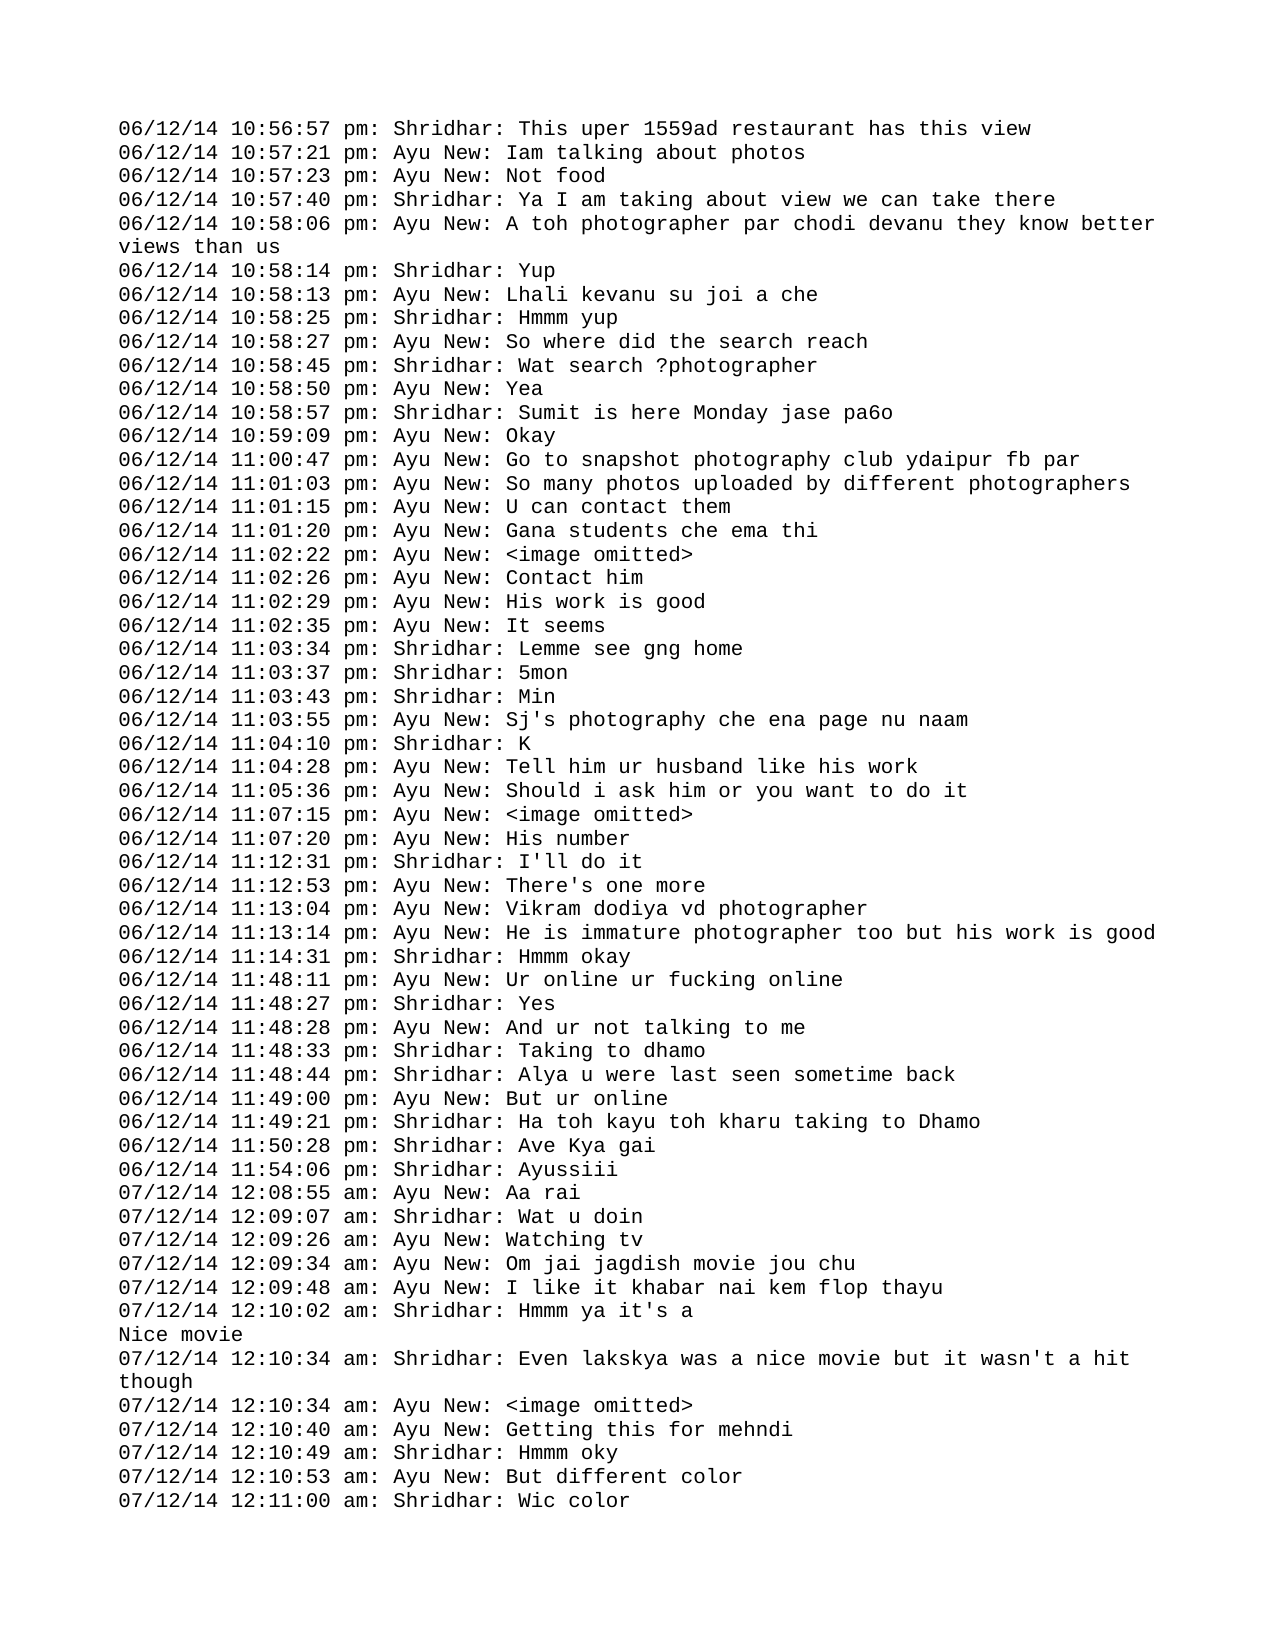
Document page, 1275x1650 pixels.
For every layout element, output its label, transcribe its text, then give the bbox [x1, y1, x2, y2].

text 06/12/14 11:02:26 pm: Ayu New: Contact him [118, 567, 1157, 591]
text 06/12/14 11:54:06 pm: Shridhar: Ayussiii [118, 1158, 1157, 1182]
text 06/12/14 11:02:35 pm: Ayu New: It seems [118, 615, 1157, 638]
text 06/12/14 11:48:11 pm: Ayu New: Ur online ur fucking online [118, 969, 1157, 993]
text 06/12/14 11:05:36 pm: Ayu New: Should i ask him or you want to do it [118, 780, 1157, 804]
text 07/12/14 12:10:40 am: Ayu New: Getting this for mehndi [118, 1419, 1157, 1442]
text 06/12/14 10:56:57 pm: Shridhar: This uper 1559ad restaurant has this view [118, 118, 1157, 142]
text 06/12/14 10:58:27 pm: Ayu New: So where did the search reach [118, 331, 1157, 354]
text 06/12/14 11:12:31 pm: Shridhar: I'll do it [118, 851, 1157, 875]
text 07/12/14 12:08:55 am: Ayu New: Aa rai [118, 1182, 1157, 1206]
text 07/12/14 12:10:34 am: Shridhar: Even lakskya was a nice movie but it wasn't a hit though [118, 1348, 1157, 1395]
text 07/12/14 12:10:53 am: Ayu New: But different color [118, 1466, 1157, 1489]
text 06/12/14 11:03:55 pm: Ayu New: Sj's photography che ena page nu naam [118, 709, 1157, 733]
text 06/12/14 10:58:25 pm: Shridhar: Hmmm yup [118, 307, 1157, 331]
text 06/12/14 10:58:50 pm: Ayu New: Yea [118, 378, 1157, 402]
text 07/12/14 12:09:48 am: Ayu New: I like it khabar nai kem flop thayu [118, 1277, 1157, 1300]
text 06/12/14 10:58:06 pm: Ayu New: A toh photographer par chodi devanu they know better views than us [118, 213, 1157, 260]
text 06/12/14 11:00:47 pm: Ayu New: Go to snapshot photography club ydaipur fb par [118, 449, 1157, 473]
text 06/12/14 11:01:20 pm: Ayu New: Gana students che ema thi [118, 520, 1157, 544]
text 06/12/14 10:57:40 pm: Shridhar: Ya I am taking about view we can take there [118, 189, 1157, 213]
text 06/12/14 11:03:37 pm: Shridhar: 5mon [118, 662, 1157, 686]
text 07/12/14 12:10:02 am: Shridhar: Hmmm ya it's a [118, 1300, 1157, 1324]
text 06/12/14 11:02:29 pm: Ayu New: His work is good [118, 591, 1157, 615]
text 06/12/14 11:13:14 pm: Ayu New: He is immature photographer too but his work is good [118, 922, 1157, 946]
text 07/12/14 12:09:34 am: Ayu New: Om jai jagdish movie jou chu [118, 1253, 1157, 1277]
text 06/12/14 10:59:09 pm: Ayu New: Okay [118, 426, 1157, 449]
text 07/12/14 12:10:34 am: Ayu New: <image omitted> [118, 1395, 1157, 1419]
text 06/12/14 11:03:43 pm: Shridhar: Min [118, 686, 1157, 709]
text 06/12/14 11:14:31 pm: Shridhar: Hmmm okay [118, 946, 1157, 969]
text 06/12/14 10:58:57 pm: Shridhar: Sumit is here Monday jase pa6o [118, 402, 1157, 426]
text 06/12/14 11:01:03 pm: Ayu New: So many photos uploaded by different photographers [118, 473, 1157, 496]
text 06/12/14 11:07:15 pm: Ayu New: <image omitted> [118, 804, 1157, 827]
text 06/12/14 10:58:13 pm: Ayu New: Lhali kevanu su joi a che [118, 284, 1157, 307]
text 06/12/14 11:48:27 pm: Shridhar: Yes [118, 993, 1157, 1017]
text 06/12/14 10:58:14 pm: Shridhar: Yup [118, 260, 1157, 284]
text 07/12/14 12:09:07 am: Shridhar: Wat u doin [118, 1206, 1157, 1229]
text 07/12/14 12:09:26 am: Ayu New: Watching tv [118, 1229, 1157, 1253]
text 07/12/14 12:10:49 am: Shridhar: Hmmm oky [118, 1442, 1157, 1466]
text 06/12/14 11:04:28 pm: Ayu New: Tell him ur husband like his work [118, 757, 1157, 780]
text 06/12/14 11:48:28 pm: Ayu New: And ur not talking to me [118, 1017, 1157, 1040]
text 06/12/14 11:48:33 pm: Shridhar: Taking to dhamo [118, 1040, 1157, 1064]
text 06/12/14 10:57:21 pm: Ayu New: Iam talking about photos [118, 142, 1157, 165]
text 06/12/14 10:58:45 pm: Shridhar: Wat search ?photographer [118, 354, 1157, 378]
text 06/12/14 11:50:28 pm: Shridhar: Ave Kya gai [118, 1135, 1157, 1158]
text 06/12/14 11:03:34 pm: Shridhar: Lemme see gng home [118, 638, 1157, 662]
text 06/12/14 11:13:04 pm: Ayu New: Vikram dodiya vd photographer [118, 898, 1157, 922]
text 06/12/14 11:48:44 pm: Shridhar: Alya u were last seen sometime back [118, 1064, 1157, 1088]
text 06/12/14 11:49:00 pm: Ayu New: But ur online [118, 1088, 1157, 1111]
text 06/12/14 11:12:53 pm: Ayu New: There's one more [118, 875, 1157, 898]
text Nice movie [118, 1324, 1157, 1348]
text 06/12/14 11:07:20 pm: Ayu New: His number [118, 827, 1157, 851]
text 06/12/14 11:02:22 pm: Ayu New: <image omitted> [118, 544, 1157, 567]
text 06/12/14 10:57:23 pm: Ayu New: Not food [118, 165, 1157, 189]
text 06/12/14 11:49:21 pm: Shridhar: Ha toh kayu toh kharu taking to Dhamo [118, 1111, 1157, 1135]
text 06/12/14 11:04:10 pm: Shridhar: K [118, 733, 1157, 757]
text 07/12/14 12:11:00 am: Shridhar: Wic color [118, 1489, 1157, 1513]
text 06/12/14 11:01:15 pm: Ayu New: U can contact them [118, 496, 1157, 520]
